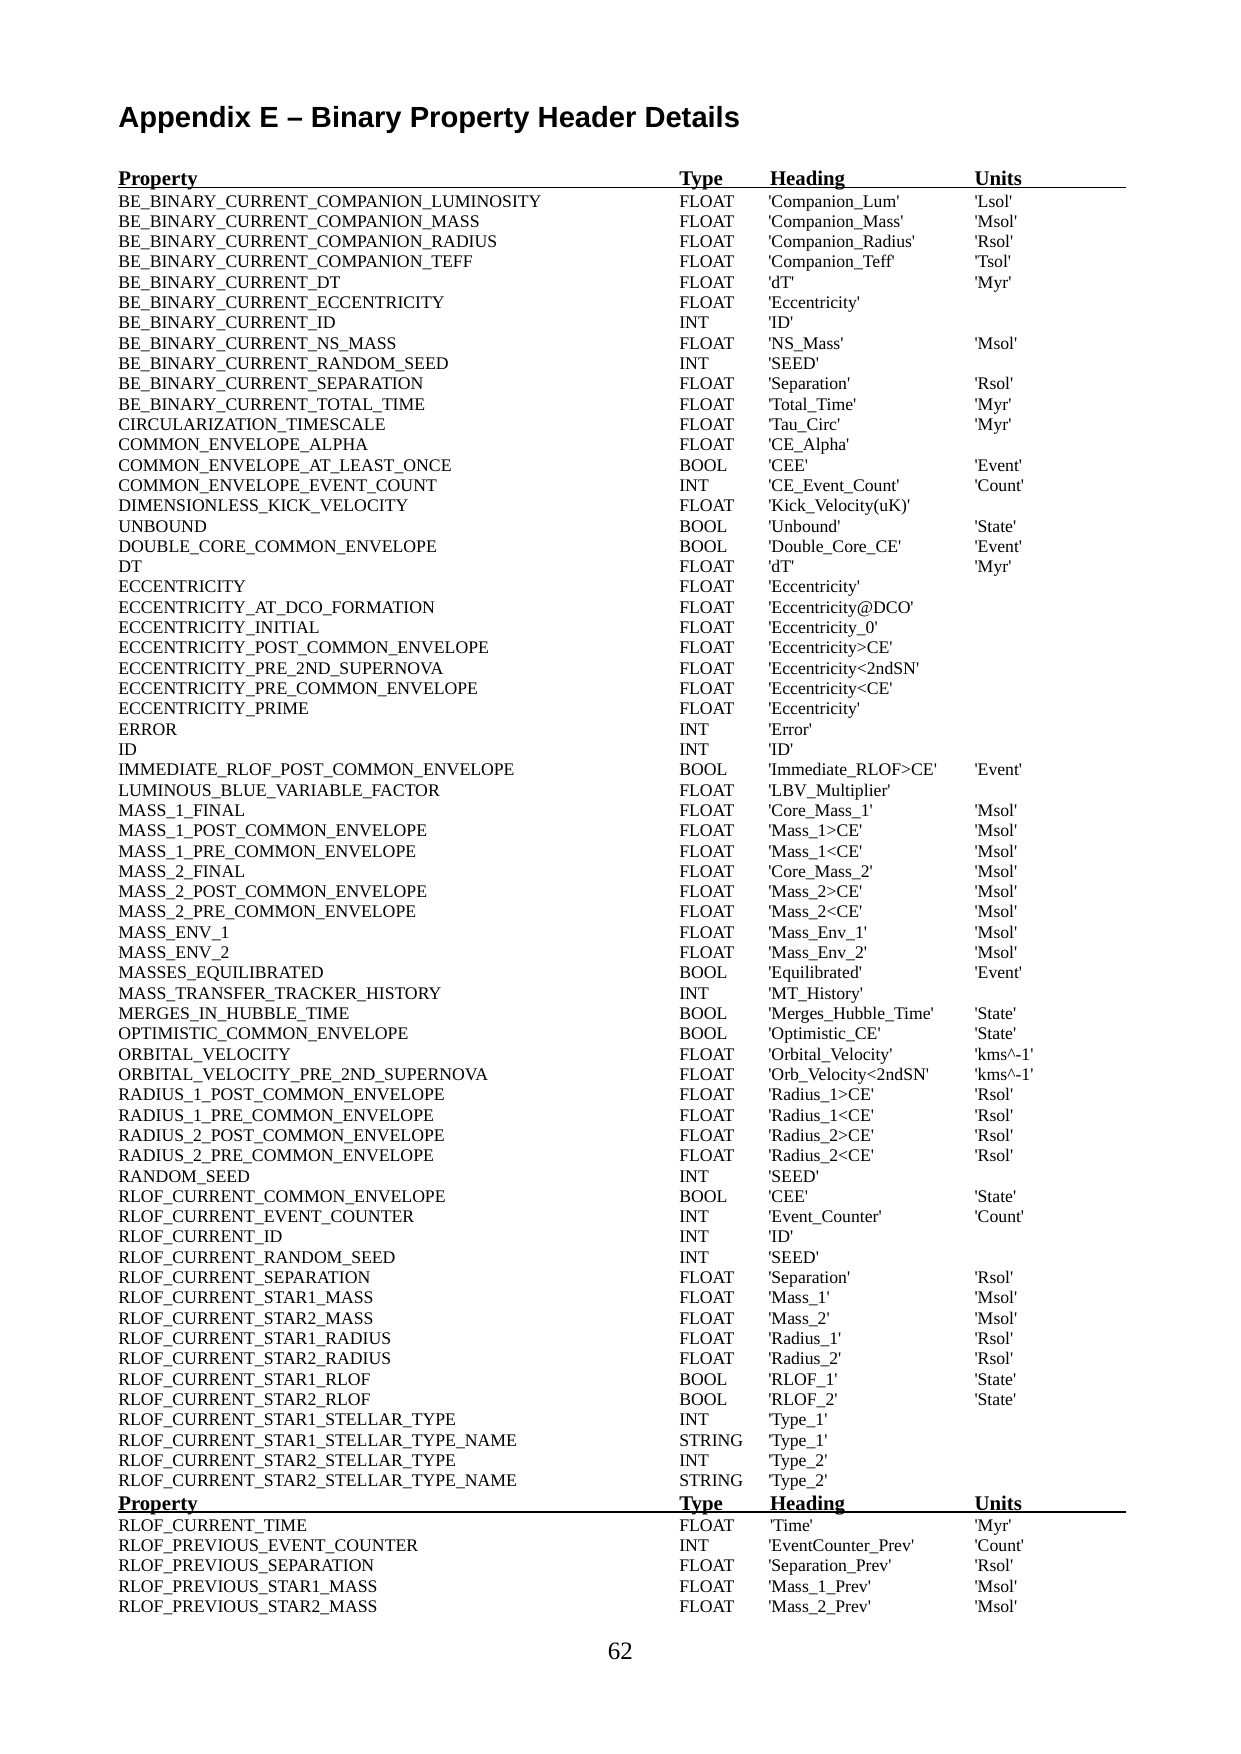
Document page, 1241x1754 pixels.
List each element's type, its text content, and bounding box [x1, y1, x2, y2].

text BE_BINARY_CURRENT_COMPANION_MASS FLOAT 'Companion_Mass' 'Msol' [118, 211, 1122, 231]
text ERROR INT 'Error' [118, 718, 1122, 739]
text BE_BINARY_CURRENT_DT FLOAT 'dT' 'Myr' [118, 272, 1122, 292]
text BE_BINARY_CURRENT_COMPANION_TEFF FLOAT 'Companion_Teff' 'Tsol' [118, 251, 1122, 272]
text BE_BINARY_CURRENT_NS_MASS FLOAT 'NS_Mass' 'Msol' [118, 333, 1122, 353]
text RLOF_CURRENT_EVENT_COUNTER INT 'Event_Counter' 'Count' [118, 1206, 1122, 1226]
text LUMINOUS_BLUE_VARIABLE_FACTOR FLOAT 'LBV_Multiplier' [118, 779, 1122, 800]
text RADIUS_2_PRE_COMMON_ENVELOPE FLOAT 'Radius_2<CE' 'Rsol' [118, 1145, 1122, 1165]
text MASS_ENV_2 FLOAT 'Mass_Env_2' 'Msol' [118, 942, 1122, 962]
text IMMEDIATE_RLOF_POST_COMMON_ENVELOPE BOOL 'Immediate_RLOF>CE' 'Event' [118, 759, 1122, 779]
text ECCENTRICITY_PRE_COMMON_ENVELOPE FLOAT 'Eccentricity<CE' [118, 678, 1122, 698]
text RLOF_CURRENT_STAR1_STELLAR_TYPE INT 'Type_1' [118, 1409, 1122, 1429]
text RADIUS_2_POST_COMMON_ENVELOPE FLOAT 'Radius_2>CE' 'Rsol' [118, 1125, 1122, 1145]
text RADIUS_1_POST_COMMON_ENVELOPE FLOAT 'Radius_1>CE' 'Rsol' [118, 1084, 1122, 1104]
text ECCENTRICITY_PRE_2ND_SUPERNOVA FLOAT 'Eccentricity<2ndSN' [118, 658, 1122, 678]
text RLOF_CURRENT_SEPARATION FLOAT 'Separation' 'Rsol' [118, 1267, 1122, 1287]
text RLOF_CURRENT_RANDOM_SEED INT 'SEED' [118, 1247, 1122, 1267]
text ECCENTRICITY_PRIME FLOAT 'Eccentricity' [118, 698, 1122, 718]
text BE_BINARY_CURRENT_RANDOM_SEED INT 'SEED' [118, 353, 1122, 373]
text RLOF_PREVIOUS_STAR2_MASS FLOAT 'Mass_2_Prev' 'Msol' [118, 1596, 1122, 1616]
text OPTIMISTIC_COMMON_ENVELOPE BOOL 'Optimistic_CE' 'State' [118, 1023, 1122, 1043]
text RLOF_CURRENT_STAR2_RLOF BOOL 'RLOF_2' 'State' [118, 1389, 1122, 1409]
text BE_BINARY_CURRENT_ECCENTRICITY FLOAT 'Eccentricity' [118, 292, 1122, 312]
text ORBITAL_VELOCITY_PRE_2ND_SUPERNOVA FLOAT 'Orb_Velocity<2ndSN' 'kms^-1' [118, 1064, 1122, 1084]
text COMMON_ENVELOPE_AT_LEAST_ONCE BOOL 'CEE' 'Event' [118, 454, 1122, 475]
text ID INT 'ID' [118, 739, 1122, 759]
text MASS_ENV_1 FLOAT 'Mass_Env_1' 'Msol' [118, 922, 1122, 942]
text MASSES_EQUILIBRATED BOOL 'Equilibrated' 'Event' [118, 962, 1122, 983]
text ECCENTRICITY_AT_DCO_FORMATION FLOAT 'Eccentricity@DCO' [118, 597, 1122, 617]
text COMMON_ENVELOPE_ALPHA FLOAT 'CE_Alpha' [118, 434, 1122, 454]
text RLOF_CURRENT_COMMON_ENVELOPE BOOL 'CEE' 'State' [118, 1186, 1122, 1206]
text ORBITAL_VELOCITY FLOAT 'Orbital_Velocity' 'kms^-1' [118, 1043, 1122, 1064]
text MASS_2_POST_COMMON_ENVELOPE FLOAT 'Mass_2>CE' 'Msol' [118, 881, 1122, 901]
text CIRCULARIZATION_TIMESCALE FLOAT 'Tau_Circ' 'Myr' [118, 414, 1122, 434]
text MASS_1_POST_COMMON_ENVELOPE FLOAT 'Mass_1>CE' 'Msol' [118, 820, 1122, 840]
text Property Type Heading Units [118, 1490, 1122, 1511]
text BE_BINARY_CURRENT_SEPARATION FLOAT 'Separation' 'Rsol' [118, 373, 1122, 393]
text DT FLOAT 'dT' 'Myr' [118, 556, 1122, 576]
text ECCENTRICITY_INITIAL FLOAT 'Eccentricity_0' [118, 617, 1122, 637]
text RLOF_CURRENT_STAR2_RADIUS FLOAT 'Radius_2' 'Rsol' [118, 1348, 1122, 1368]
text Property Type Heading Units [118, 166, 1122, 187]
text DIMENSIONLESS_KICK_VELOCITY FLOAT 'Kick_Velocity(uK)' [118, 495, 1122, 515]
subtitle Appendix E – Binary Property Header Details [118, 100, 1122, 133]
text RANDOM_SEED INT 'SEED' [118, 1165, 1122, 1186]
text MASS_1_FINAL FLOAT 'Core_Mass_1' 'Msol' [118, 800, 1122, 820]
text BE_BINARY_CURRENT_COMPANION_RADIUS FLOAT 'Companion_Radius' 'Rsol' [118, 231, 1122, 251]
text RLOF_PREVIOUS_EVENT_COUNTER INT 'EventCounter_Prev' 'Count' [118, 1535, 1122, 1555]
text RLOF_CURRENT_STAR2_MASS FLOAT 'Mass_2' 'Msol' [118, 1308, 1122, 1328]
text MASS_1_PRE_COMMON_ENVELOPE FLOAT 'Mass_1<CE' 'Msol' [118, 840, 1122, 861]
text ECCENTRICITY FLOAT 'Eccentricity' [118, 576, 1122, 597]
text COMMON_ENVELOPE_EVENT_COUNT INT 'CE_Event_Count' 'Count' [118, 475, 1122, 495]
text BE_BINARY_CURRENT_COMPANION_LUMINOSITY FLOAT 'Companion_Lum' 'Lsol' [118, 190, 1122, 211]
text RLOF_CURRENT_STAR2_STELLAR_TYPE_NAME STRING 'Type_2' [118, 1470, 1122, 1490]
text RLOF_PREVIOUS_STAR1_MASS FLOAT 'Mass_1_Prev' 'Msol' [118, 1575, 1122, 1596]
text RLOF_CURRENT_STAR1_RLOF BOOL 'RLOF_1' 'State' [118, 1368, 1122, 1389]
text RLOF_CURRENT_STAR1_MASS FLOAT 'Mass_1' 'Msol' [118, 1287, 1122, 1308]
text MERGES_IN_HUBBLE_TIME BOOL 'Merges_Hubble_Time' 'State' [118, 1003, 1122, 1023]
text RLOF_CURRENT_STAR1_STELLAR_TYPE_NAME STRING 'Type_1' [118, 1429, 1122, 1450]
text BE_BINARY_CURRENT_ID INT 'ID' [118, 312, 1122, 333]
text RLOF_PREVIOUS_SEPARATION FLOAT 'Separation_Prev' 'Rsol' [118, 1555, 1122, 1575]
text RADIUS_1_PRE_COMMON_ENVELOPE FLOAT 'Radius_1<CE' 'Rsol' [118, 1104, 1122, 1125]
text MASS_2_FINAL FLOAT 'Core_Mass_2' 'Msol' [118, 861, 1122, 881]
text ECCENTRICITY_POST_COMMON_ENVELOPE FLOAT 'Eccentricity>CE' [118, 637, 1122, 658]
text RLOF_CURRENT_STAR2_STELLAR_TYPE INT 'Type_2' [118, 1450, 1122, 1470]
text RLOF_CURRENT_STAR1_RADIUS FLOAT 'Radius_1' 'Rsol' [118, 1328, 1122, 1348]
text MASS_TRANSFER_TRACKER_HISTORY INT 'MT_History' [118, 983, 1122, 1003]
text RLOF_CURRENT_ID INT 'ID' [118, 1226, 1122, 1247]
text MASS_2_PRE_COMMON_ENVELOPE FLOAT 'Mass_2<CE' 'Msol' [118, 901, 1122, 922]
text BE_BINARY_CURRENT_TOTAL_TIME FLOAT 'Total_Time' 'Myr' [118, 393, 1122, 414]
text RLOF_CURRENT_TIME FLOAT 'Time' 'Myr' [118, 1513, 1122, 1535]
text DOUBLE_CORE_COMMON_ENVELOPE BOOL 'Double_Core_CE' 'Event' [118, 536, 1122, 556]
text UNBOUND BOOL 'Unbound' 'State' [118, 515, 1122, 536]
